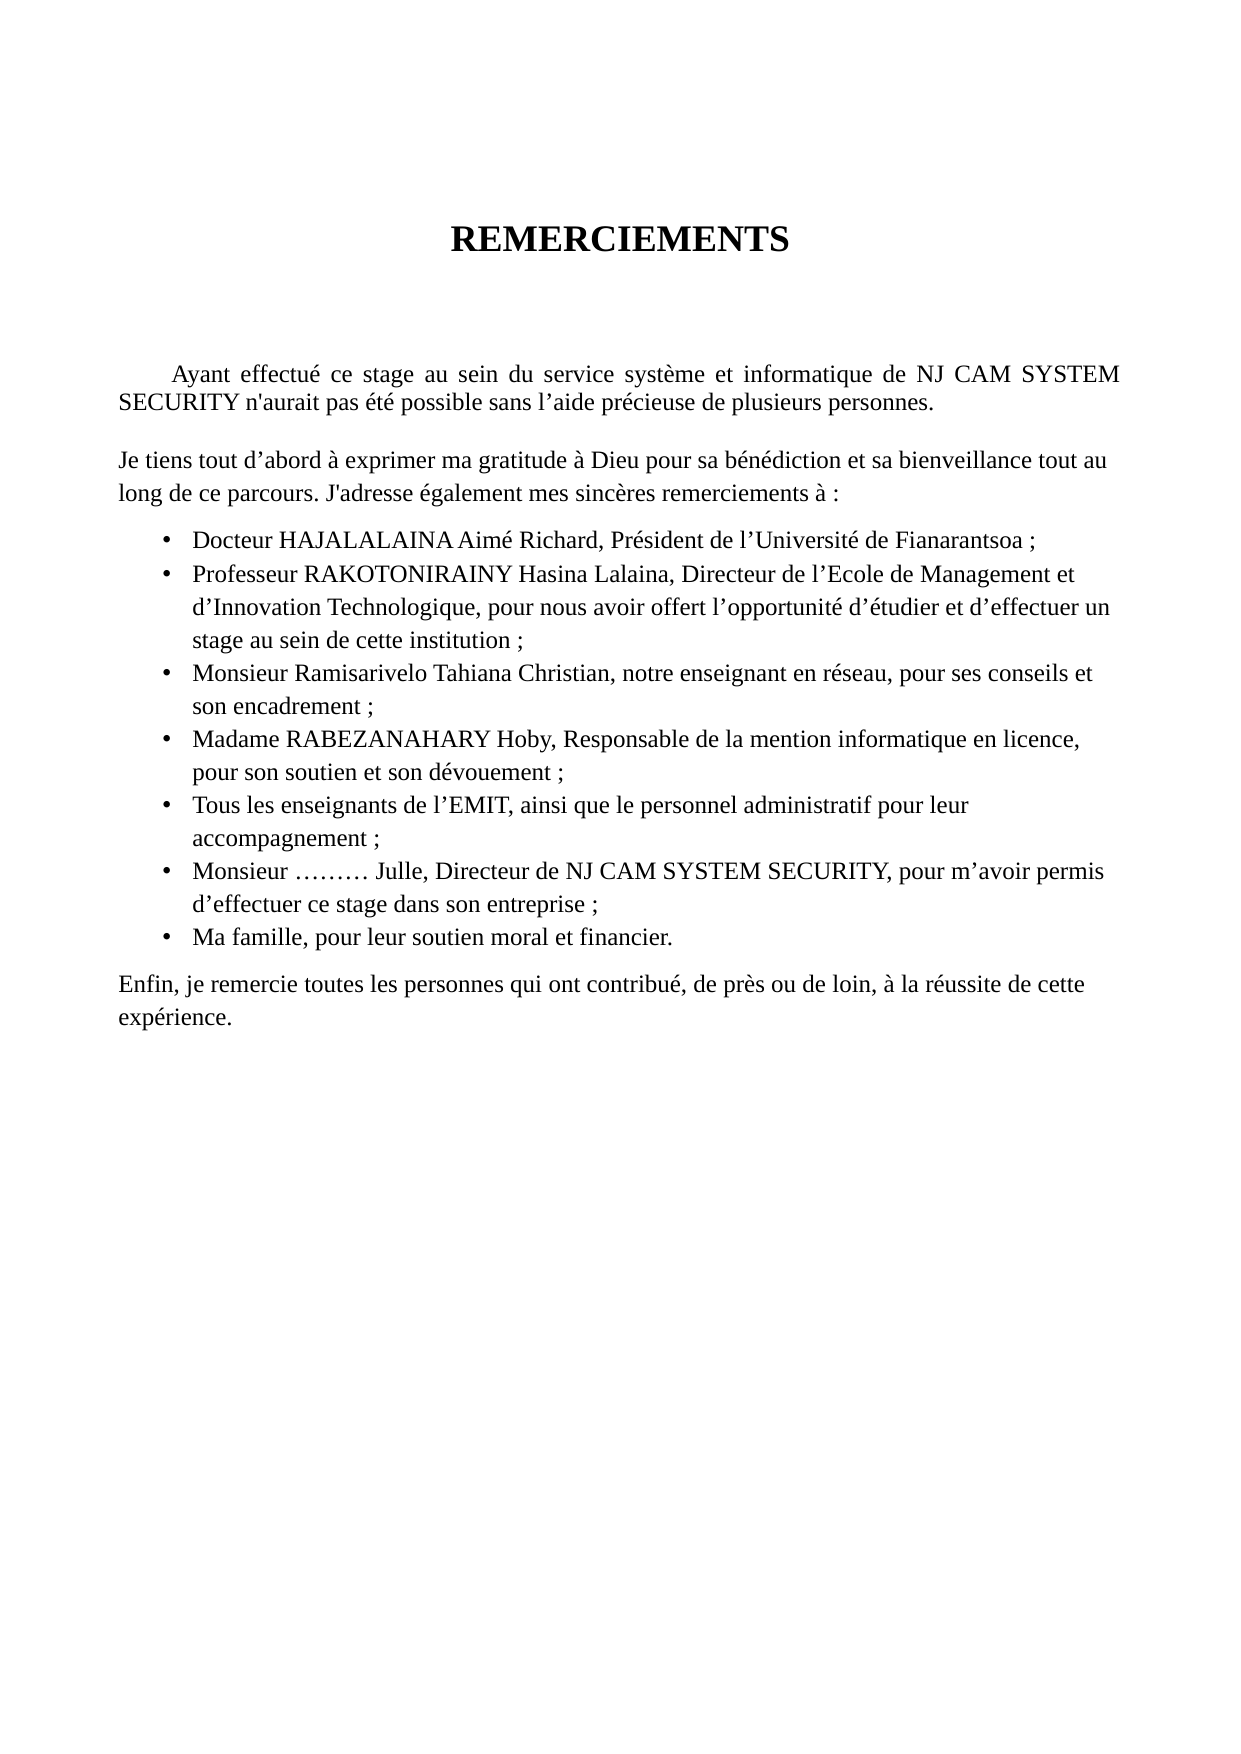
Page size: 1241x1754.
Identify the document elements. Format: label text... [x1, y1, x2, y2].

text Je tiens tout d’abord à exprimer ma gratitude à Dieu pour sa bénédiction et sa bienveillance tout au long de ce parcours. J'adresse également mes sincères remerciements à : [118, 445, 1122, 507]
list Docteur HAJALALAINA Aimé Richard, Président de l’Université de Fianarantsoa ; [162, 526, 1122, 554]
text Ayant effectué ce stage au sein du service système et informatique de NJ CAM SYSTEM SECURITY n'aurait pas été possible sans l’aide précieuse de plusieurs personnes. [118, 359, 1122, 416]
list Monsieur Ramisarivelo Tahiana Christian, notre enseignant en réseau, pour ses conseils et son encadrement ; [162, 658, 1122, 719]
list Ma famille, pour leur soutien moral et financier. [162, 922, 1122, 951]
subtitle REMERCIEMENTS [118, 217, 1122, 260]
list Tous les enseignants de l’EMIT, ainsi que le personnel administratif pour leur accompagnement ; [162, 790, 1122, 852]
list Monsieur ……… Julle, Directeur de NJ CAM SYSTEM SECURITY, pour m’avoir permis d’effectuer ce stage dans son entreprise ; [162, 856, 1122, 918]
list Professeur RAKOTONIRAINY Hasina Lalaina, Directeur de l’Ecole de Management et d’Innovation Technologique, pour nous avoir offert l’opportunité d’étudier et d’effectuer un stage au sein de cette institution ; [162, 559, 1122, 653]
list Madame RABEZANAHARY Hoby, Responsable de la mention informatique en licence, pour son soutien et son dévouement ; [162, 724, 1122, 786]
text Enfin, je remercie toutes les personnes qui ont contribué, de près ou de loin, à la réussite de cette expérience. [118, 969, 1122, 1031]
